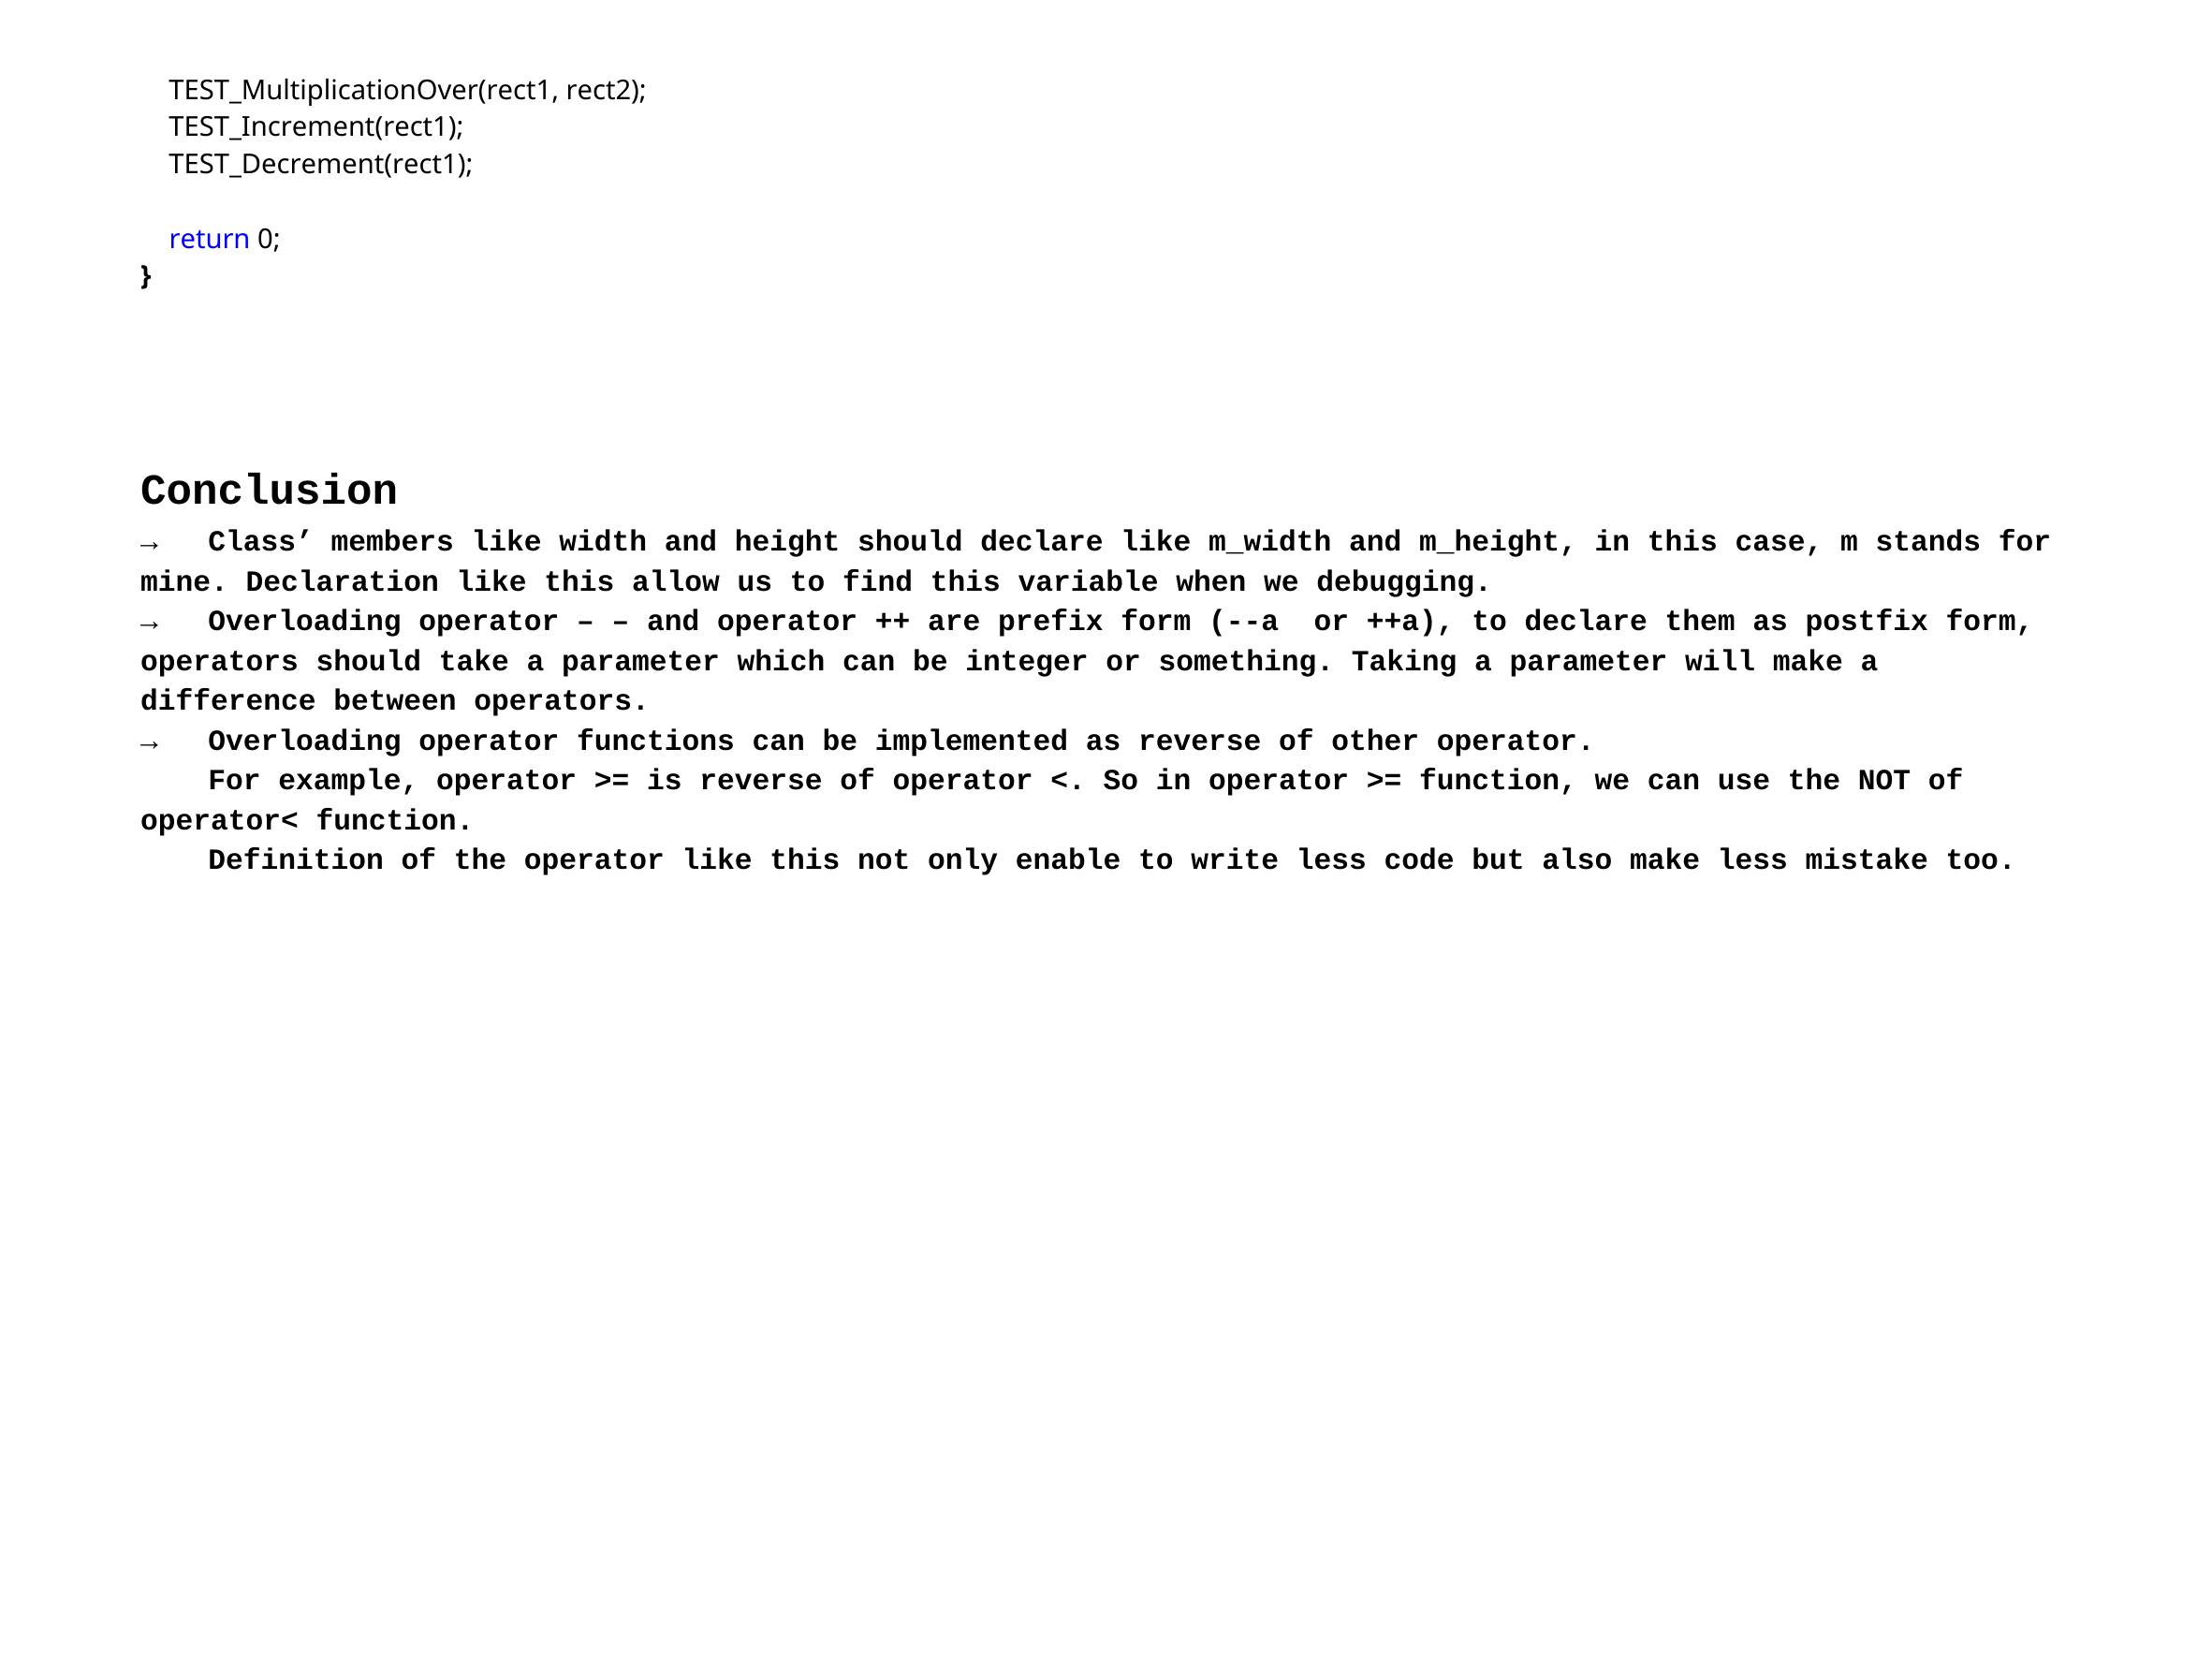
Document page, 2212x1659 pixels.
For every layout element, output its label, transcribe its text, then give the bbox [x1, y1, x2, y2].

text → Class’ members like width and height should declare like m_width and m_height, in this case, m stands for mine. Declaration like this allow us to find this variable when we debugging. [140, 527, 2071, 600]
text } [140, 256, 2071, 293]
text TEST_Increment(rect1); [140, 108, 2071, 144]
text → Overloading operator – – and operator ++ are prefix form (--a or ++a), to declare them as postfix form, operators should take a parameter which can be integer or something. Taking a parameter will make a difference between operators. [140, 607, 2071, 719]
text Conclusion [140, 469, 2071, 518]
text TEST_Decrement(rect1); [140, 144, 2071, 182]
text return 0; [140, 219, 2071, 256]
text For example, operator >= is reverse of operator <. So in operator >= function, we can use the NOT of operator< function. [140, 766, 2071, 839]
text TEST_MultiplicationOver(rect1, rect2); [140, 70, 2071, 108]
text → Overloading operator functions can be implemented as reverse of other operator. [140, 726, 2071, 759]
text Definition of the operator like this not only enable to write less code but also make less mistake too. [140, 845, 2071, 878]
